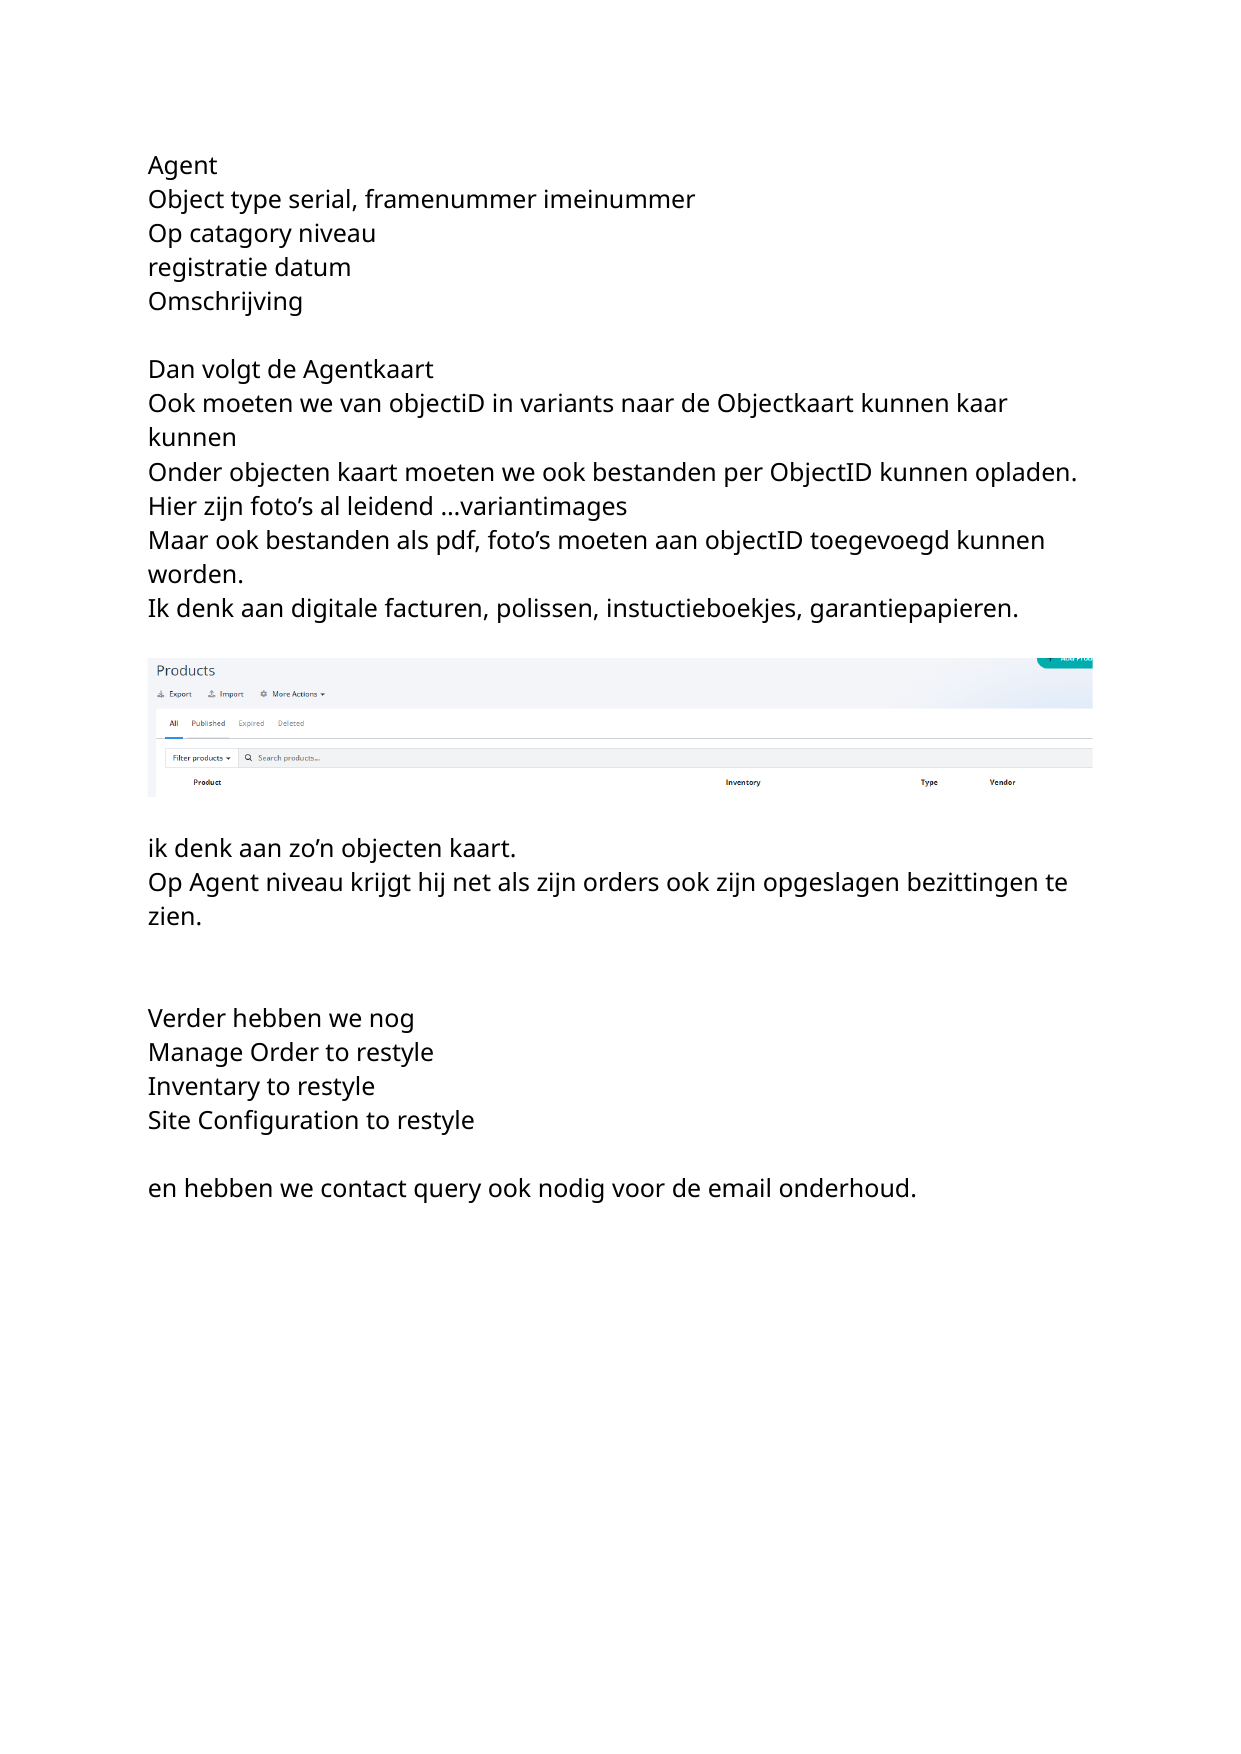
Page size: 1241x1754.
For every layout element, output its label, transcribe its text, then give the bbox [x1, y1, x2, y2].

text Agent Object type serial, framenummer imeinummer Op catagory niveau registratie datum Omschrijving Dan volgt de Agentkaart Ook moeten we van objectiD in variants naar de Objectkaart kunnen kaar kunnen Onder objecten kaart moeten we ook bestanden per ObjectID kunnen opladen. Hier zijn foto’s al leidend …variantimages Maar ook bestanden als pdf, foto’s moeten aan objectID toegevoegd kunnen worden. Ik denk aan digitale facturen, polissen, instuctieboekjes, garantiepapieren. [148, 148, 1093, 658]
text ik denk aan zo’n objecten kaart. Op Agent niveau krijgt hij net als zijn orders ook zijn opgeslagen bezittingen te zien. Verder hebben we nog Manage Order to restyle Inventary to restyle Site Configuration to restyle en hebben we contact query ook nodig voor de email onderhoud. [148, 797, 1093, 1341]
